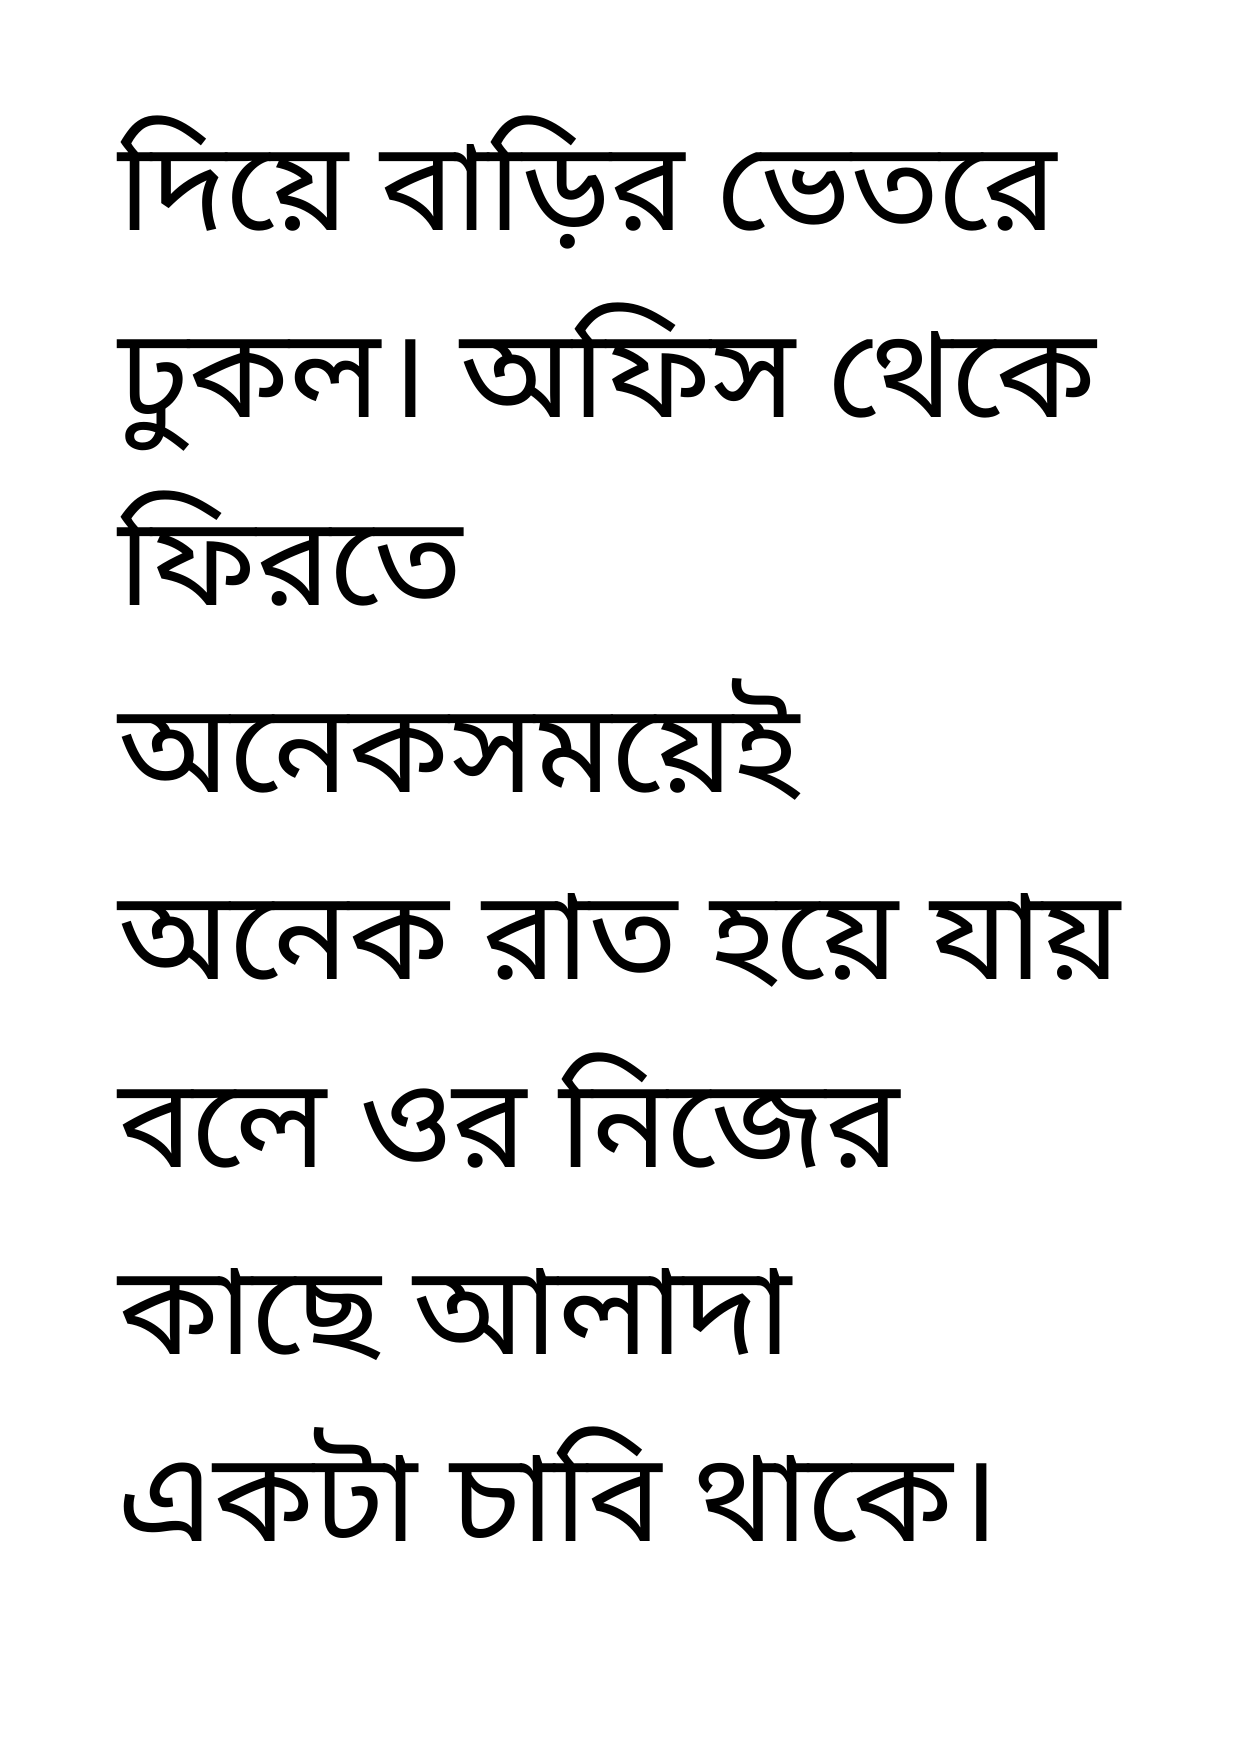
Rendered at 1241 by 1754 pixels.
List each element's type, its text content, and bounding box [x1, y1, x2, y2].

text দিয়ে বাড়ির ভেতরে ঢুকল। অফিস থেকে ফিরতে অনেকসময়েই অনেক রাত হয়ে যায় বলে ওর নিজের কাছে আলাদা একটা চাবি থাকে। [118, 118, 1122, 1593]
